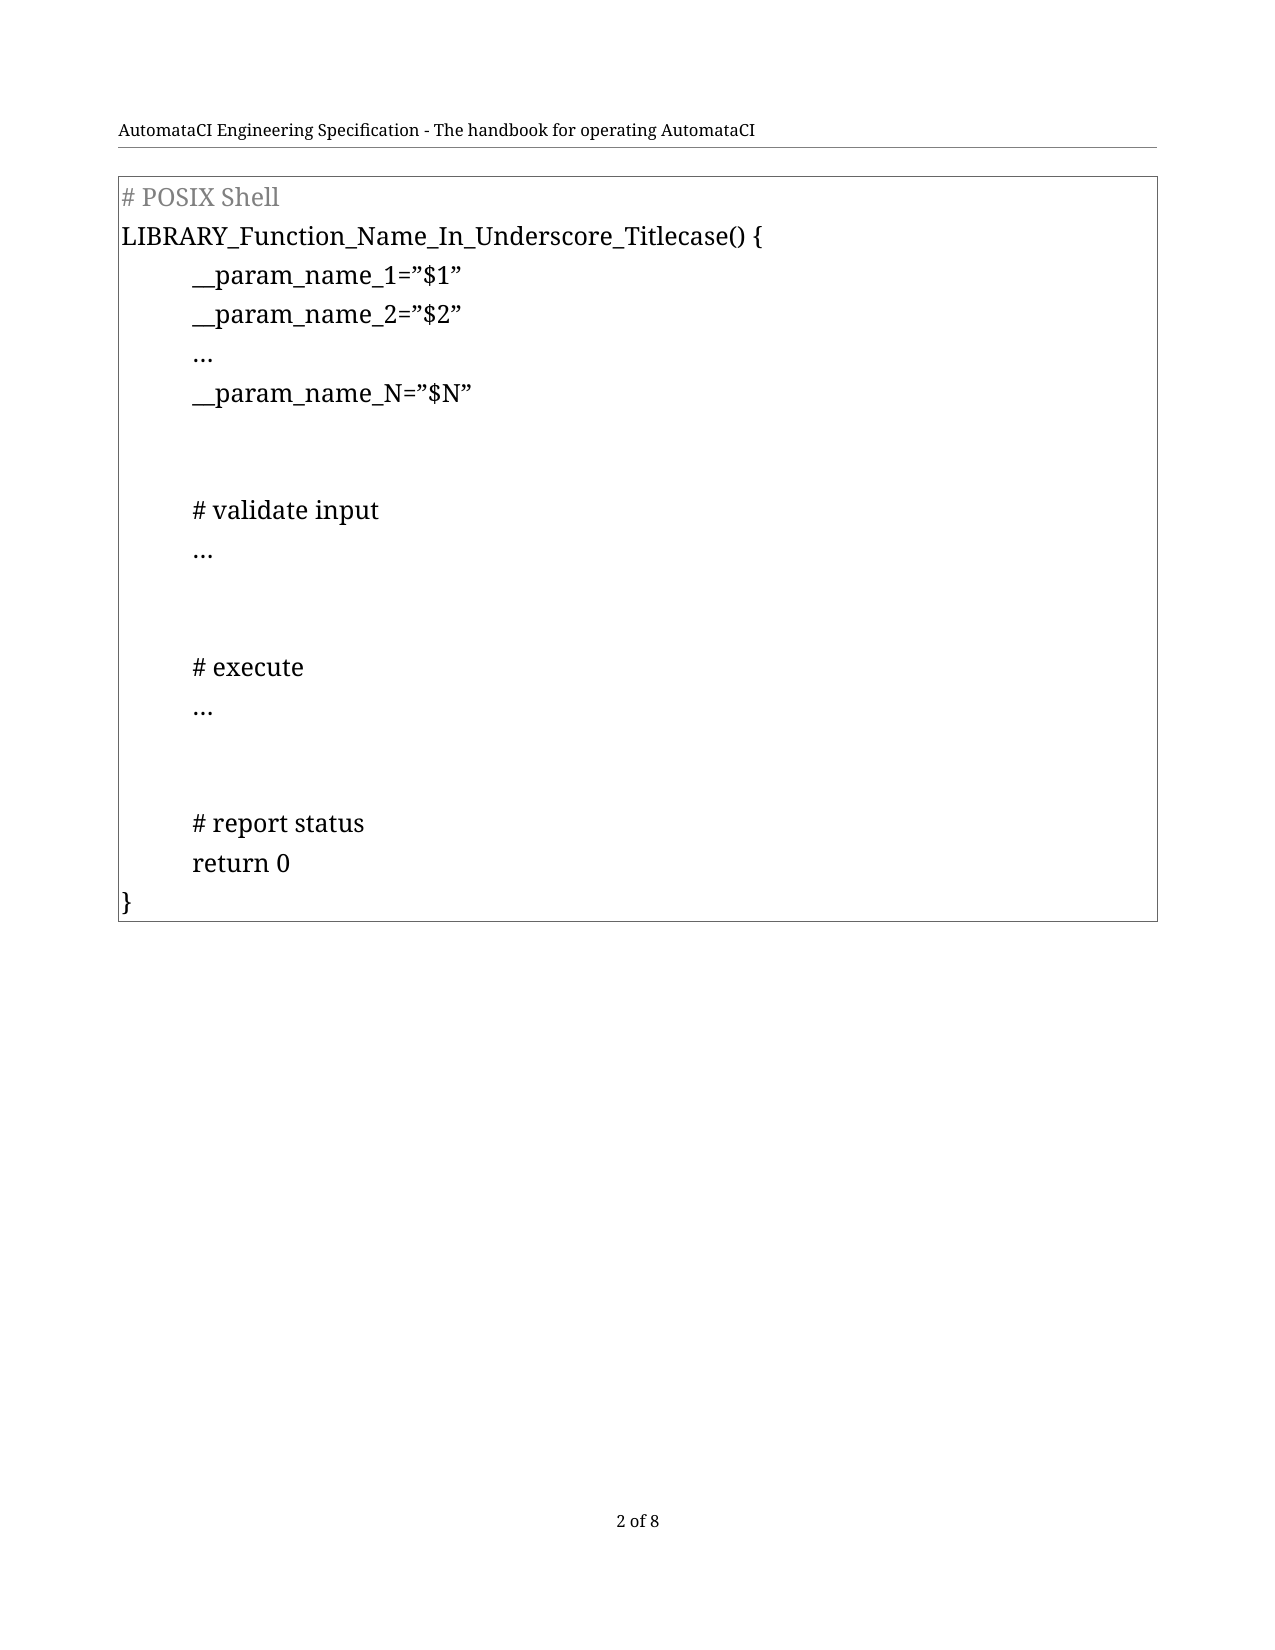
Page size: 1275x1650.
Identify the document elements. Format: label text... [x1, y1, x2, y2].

text __param_name_N=”$N” [119, 372, 1157, 409]
text __param_name_1=”$1” [119, 255, 1157, 292]
text LIBRARY_Function_Name_In_Underscore_Titlecase() { [119, 216, 1157, 253]
text # execute [119, 646, 1157, 683]
text return 0 [119, 842, 1157, 879]
text } [119, 881, 1157, 921]
text # report status [119, 803, 1157, 840]
text … [119, 333, 1157, 370]
text # POSIX Shell [119, 177, 1157, 213]
text … [119, 686, 1157, 723]
text … [119, 529, 1157, 566]
text # validate input [119, 490, 1157, 527]
text __param_name_2=”$2” [119, 294, 1157, 331]
